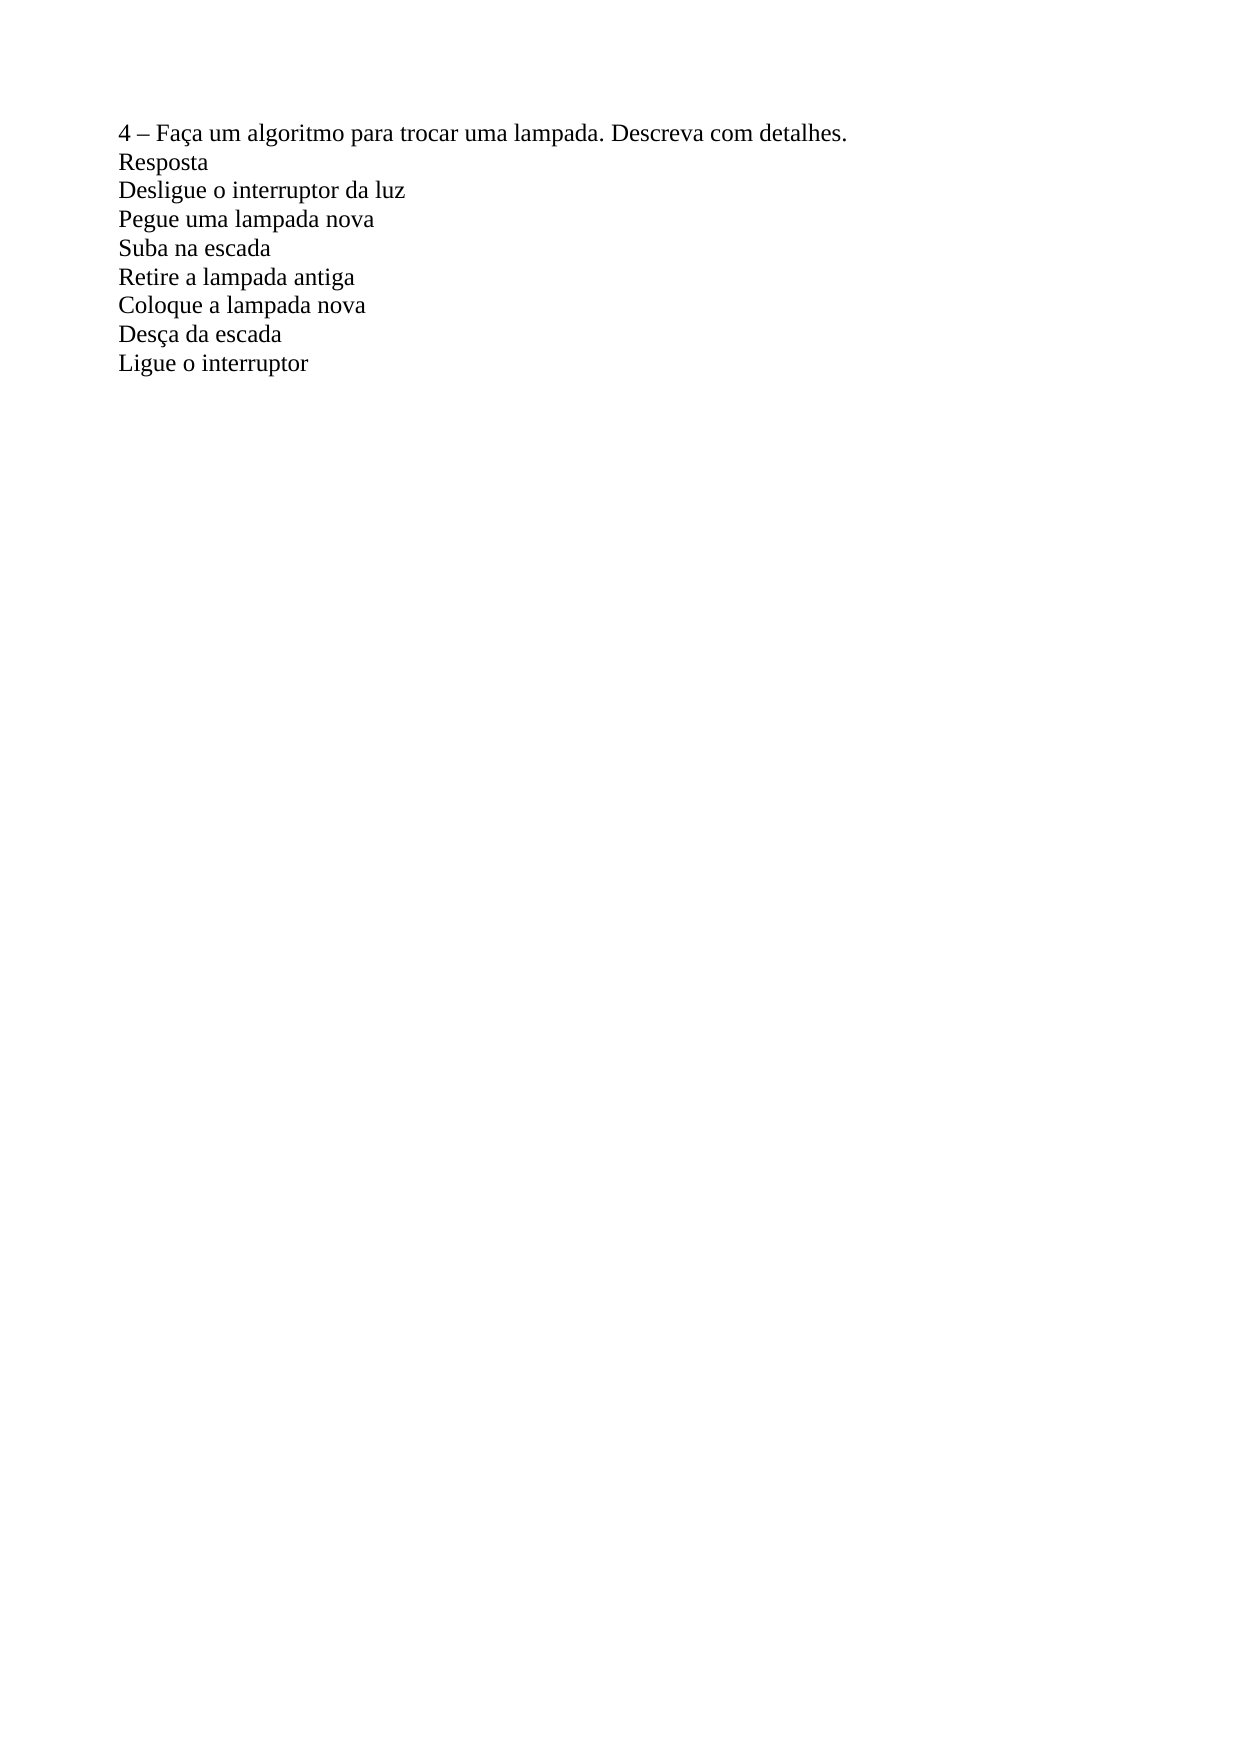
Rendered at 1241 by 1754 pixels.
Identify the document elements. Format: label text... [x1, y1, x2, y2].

text Resposta [118, 147, 1122, 176]
text Desligue o interruptor da luz [118, 176, 1122, 204]
text Pegue uma lampada nova [118, 204, 1122, 233]
text Desça da escada [118, 319, 1122, 348]
text Coloque a lampada nova [118, 291, 1122, 319]
text 4 – Faça um algoritmo para trocar uma lampada. Descreva com detalhes. [118, 118, 1122, 147]
text Suba na escada [118, 233, 1122, 262]
text Retire a lampada antiga [118, 262, 1122, 291]
text Ligue o interruptor [118, 348, 1122, 377]
